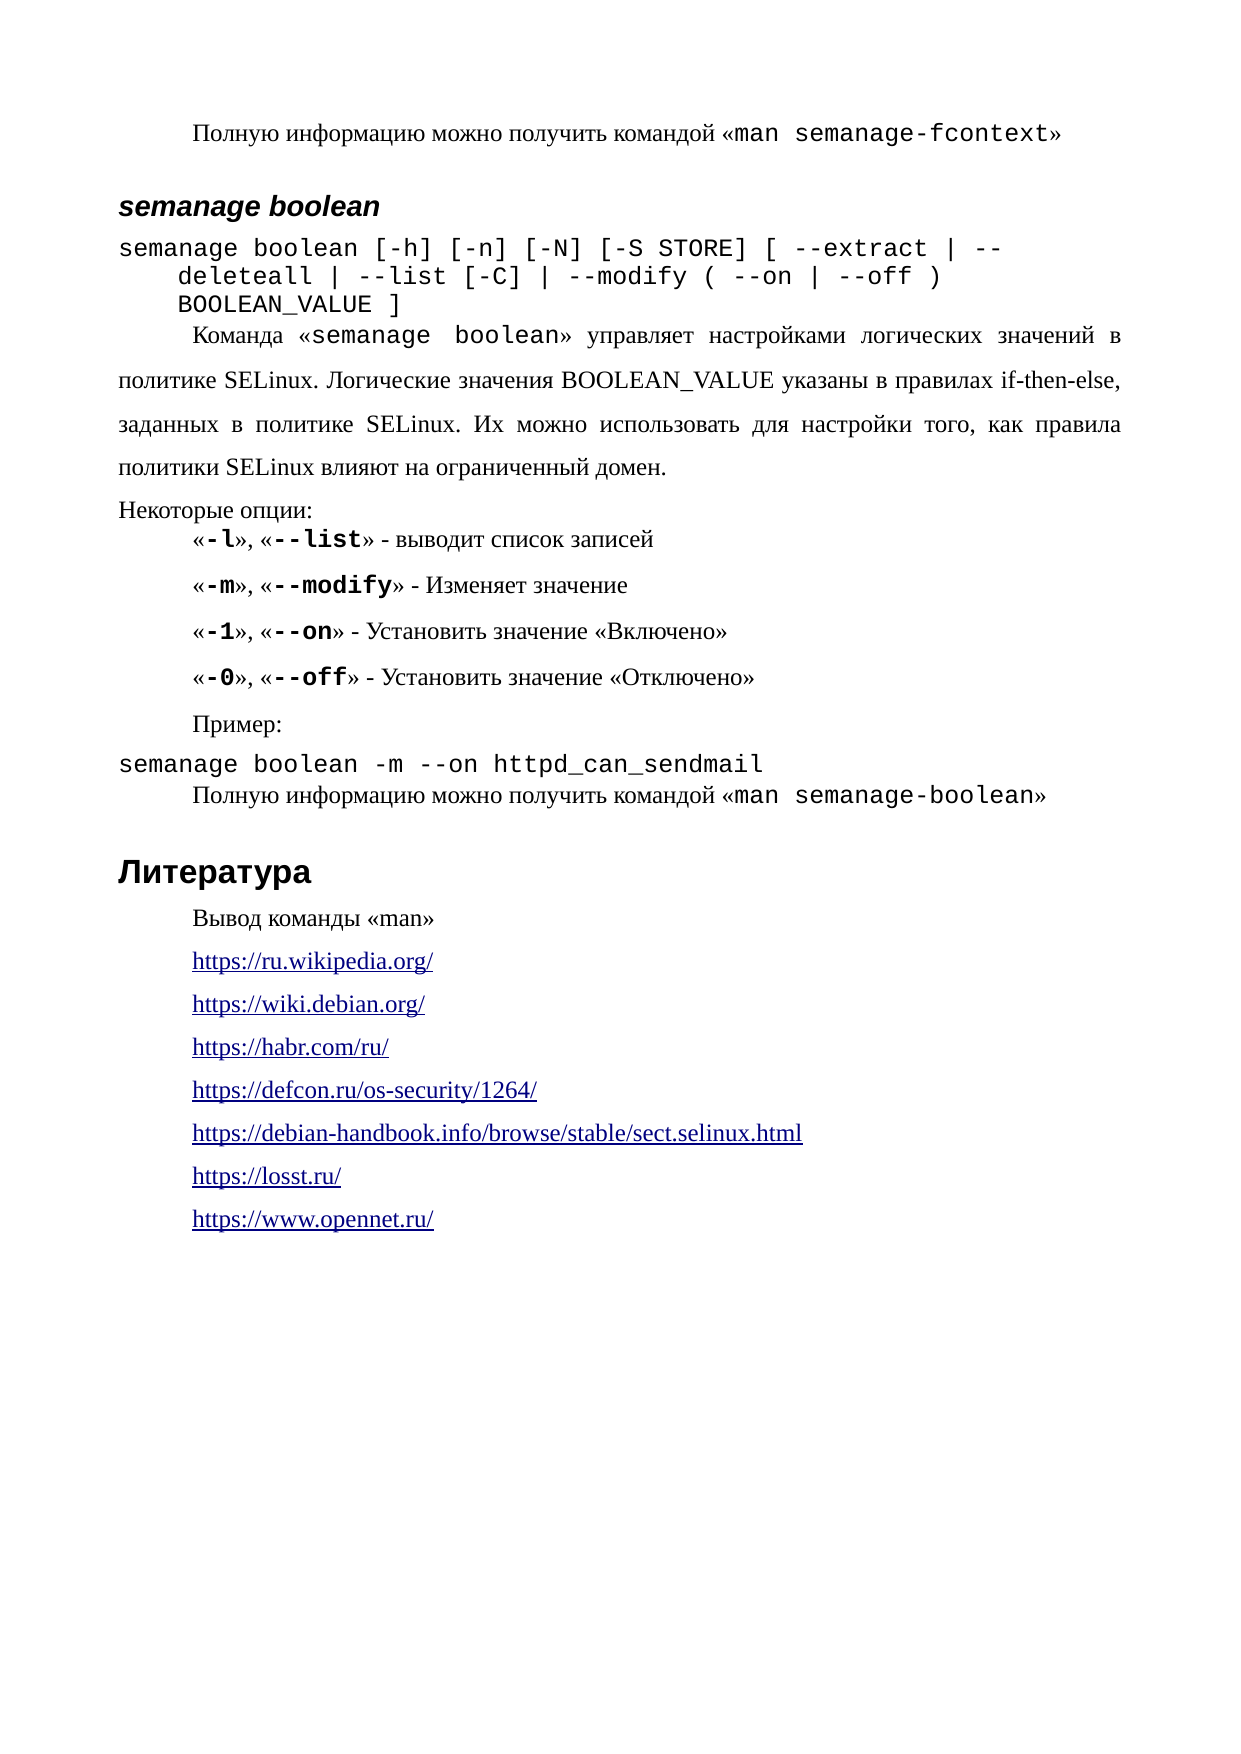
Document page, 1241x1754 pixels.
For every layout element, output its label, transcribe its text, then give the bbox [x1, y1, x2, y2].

text https://losst.ru/ [118, 1161, 1122, 1190]
subtitle semanage boolean [118, 189, 1122, 223]
text semanage boolean [-h] [-n] [-N] [-S STORE] [ --extract | --deleteall | --list [-C] | --modify ( --on | --off ) BOOLEAN_VALUE ] [118, 235, 1122, 320]
text https://debian-handbook.info/browse/stable/sect.selinux.html [118, 1118, 1122, 1147]
text Полную информацию можно получить командой «man semanage-boolean» [118, 780, 1122, 811]
text Пример: [118, 709, 1122, 737]
text «-l», «--list» - выводит список записей [118, 524, 1122, 554]
text https://wiki.debian.org/ [118, 989, 1122, 1018]
text «-m», «--modify» - Изменяет значение [118, 570, 1122, 601]
text semanage boolean -m --on httpd_can_sendmail [118, 752, 1122, 780]
subtitle Литература [118, 851, 1122, 890]
text «-0», «--off» - Установить значение «Отключено» [118, 662, 1122, 693]
text «-1», «--on» - Установить значение «Включено» [118, 616, 1122, 647]
text https://www.opennet.ru/ [118, 1204, 1122, 1233]
text Команда «semanage boolean» управляет настройками логических значений в политике SELinux. Логические значения BOOLEAN_VALUE указаны в правилах if-then-else, заданных в политике SELinux. Их можно использовать для настройки того, как правила политики SELinux влияют на ограниченный домен. [118, 320, 1122, 481]
text Полную информацию можно получить командой «man semanage-fcontext» [118, 118, 1122, 149]
text https://defcon.ru/os-security/1264/ [118, 1075, 1122, 1104]
text https://habr.com/ru/ [118, 1032, 1122, 1061]
text https://ru.wikipedia.org/ [118, 946, 1122, 974]
text Вывод команды «man» [118, 903, 1122, 931]
text Некоторые опции: [118, 495, 1122, 524]
